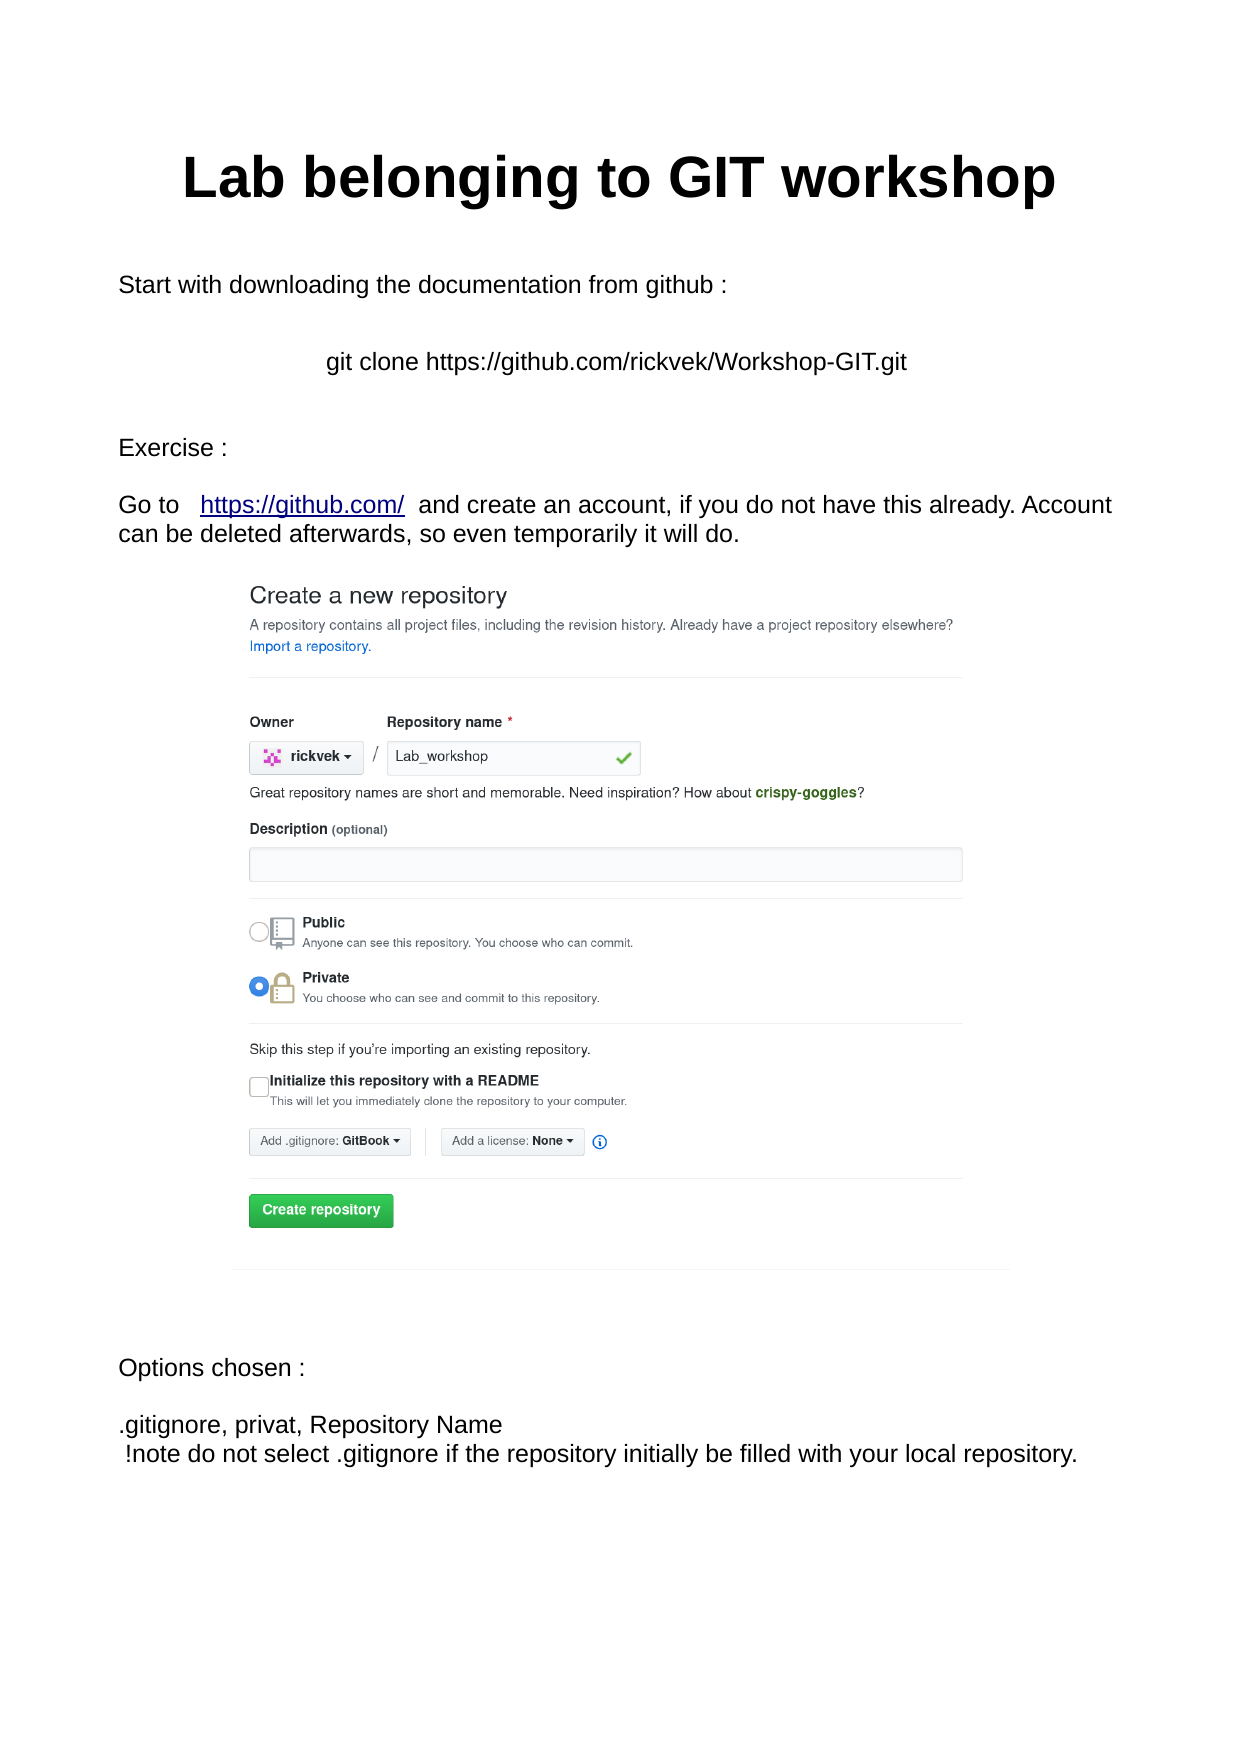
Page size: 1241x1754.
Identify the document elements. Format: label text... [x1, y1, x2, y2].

title Lab belonging to GIT workshop [118, 143, 1122, 210]
text Exercise : [118, 433, 1122, 462]
text Start with downloading the documentation from github : [118, 270, 1122, 299]
text Go to https://github.com/ and create an account, if you do not have this already. Account can be deleted afterwards, so even temporarily it will do. [118, 490, 1122, 548]
picture [230, 576, 1010, 1297]
text git clone https://github.com/rickvek/Workshop-GIT.git [118, 347, 1122, 375]
text !note do not select .gitignore if the repository initially be filled with your local repository. [118, 1439, 1122, 1468]
text .gitignore, privat, Repository Name [118, 1410, 1122, 1439]
text Options chosen : [118, 1353, 1122, 1382]
